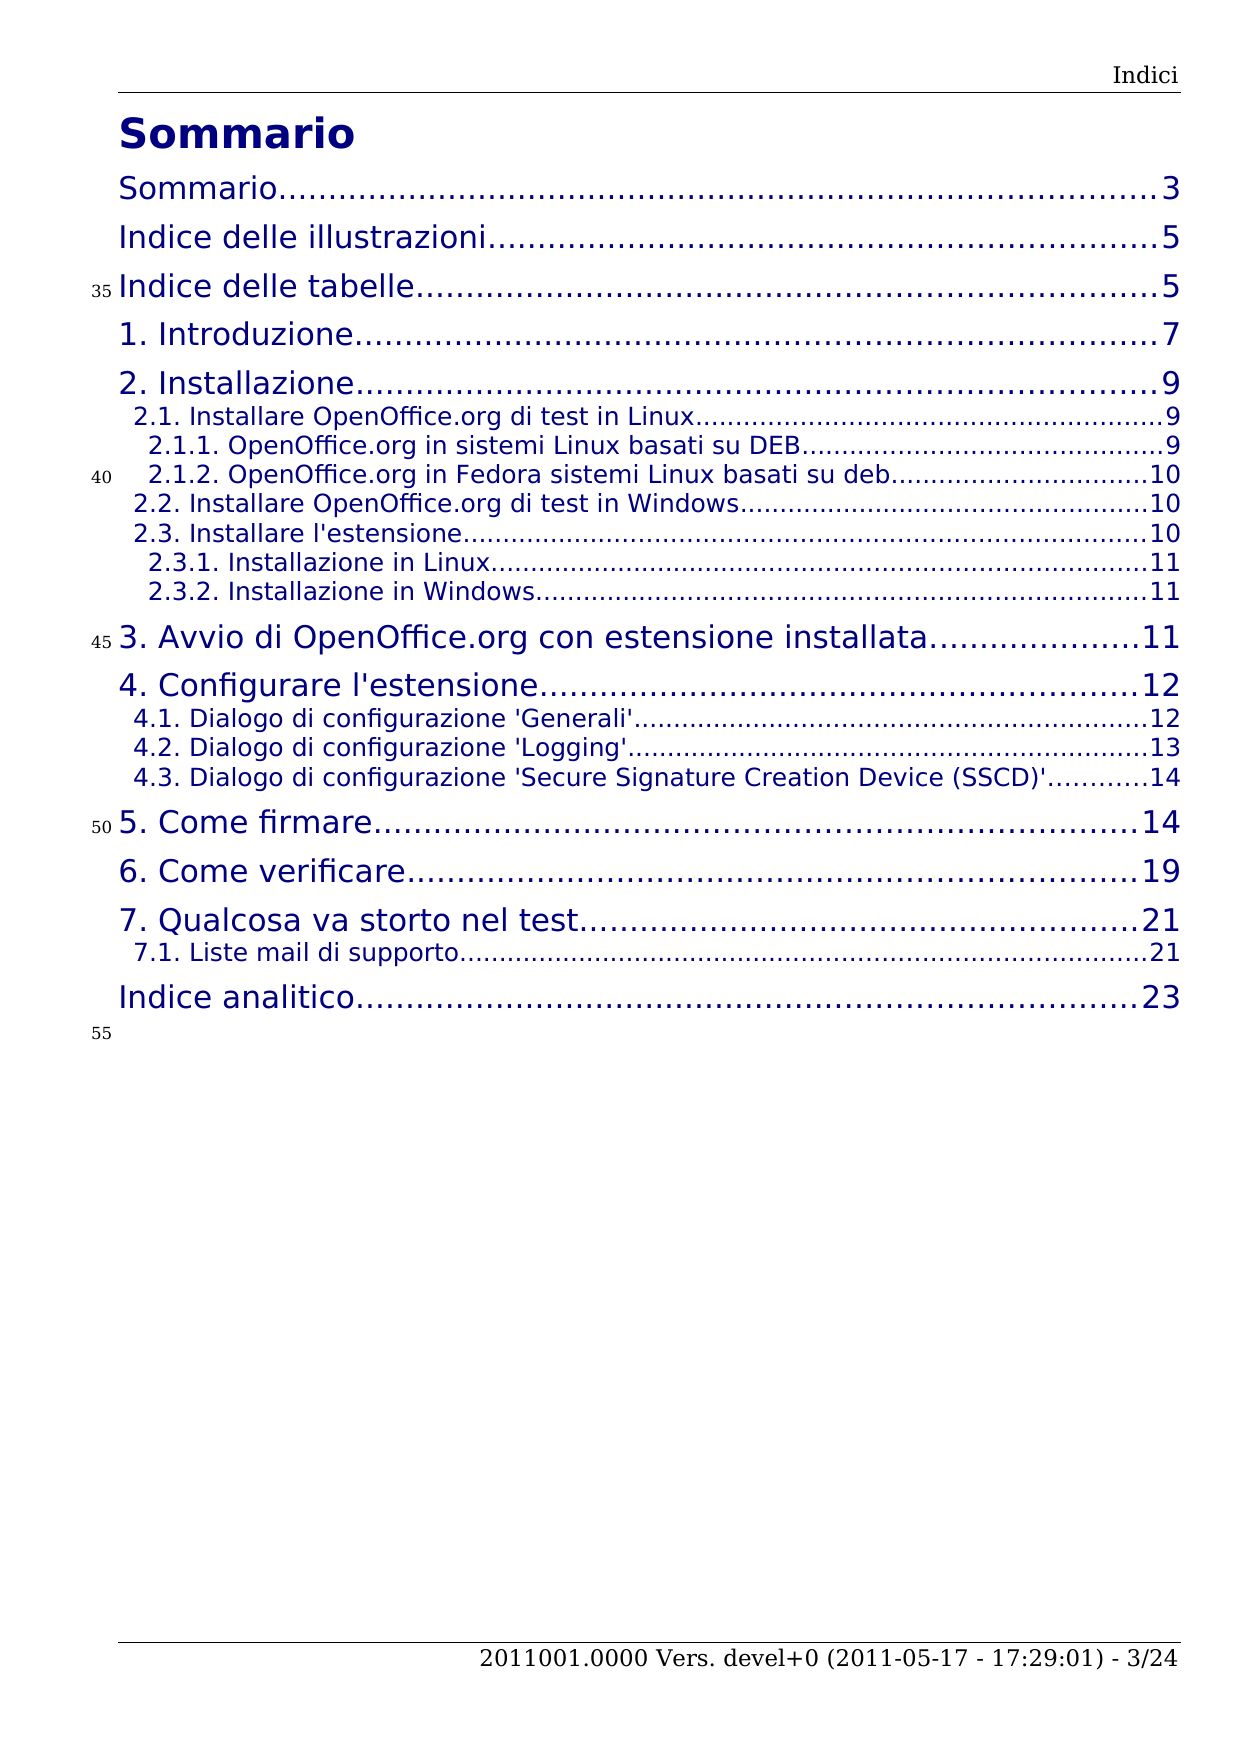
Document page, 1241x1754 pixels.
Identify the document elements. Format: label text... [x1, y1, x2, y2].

text 2.2. Installare OpenOffice.org di test in Windows 10 [133, 489, 1181, 519]
subtitle Sommario [118, 109, 1181, 158]
text 2. Installazione 9 [118, 366, 1181, 402]
text Sommario 3 [118, 171, 1181, 207]
text 4.1. Dialogo di configurazione 'Generali' 12 [133, 704, 1181, 733]
text 4.2. Dialogo di configurazione 'Logging' 13 [133, 733, 1181, 763]
text 5. Come firmare 14 [118, 804, 1181, 841]
text 2.3. Installare l'estensione 10 [133, 519, 1181, 548]
text 2.3.1. Installazione in Linux 11 [148, 548, 1181, 577]
text 3. Avvio di OpenOffice.org con estensione installata. 11 [118, 619, 1181, 655]
text Indice delle tabelle 5 [118, 268, 1181, 304]
text 2.3.2. Installazione in Windows 11 [148, 577, 1181, 607]
text 2.1.2. OpenOffice.org in Fedora sistemi Linux basati su deb 10 [148, 460, 1181, 489]
text Indice analitico 23 [118, 980, 1181, 1016]
text 2.1. Installare OpenOffice.org di test in Linux 9 [133, 402, 1181, 431]
text 7.1. Liste mail di supporto 21 [133, 938, 1181, 967]
text 7. Qualcosa va storto nel test... 21 [118, 902, 1181, 938]
text 6. Come verificare 19 [118, 853, 1181, 889]
text 4.3. Dialogo di configurazione 'Secure Signature Creation Device (SSCD)' 14 [133, 763, 1181, 792]
text 1. Introduzione 7 [118, 317, 1181, 353]
text 4. Configurare l'estensione 12 [118, 668, 1181, 704]
text Indice delle illustrazioni 5 [118, 219, 1181, 256]
text 2.1.1. OpenOffice.org in sistemi Linux basati su DEB 9 [148, 431, 1181, 460]
